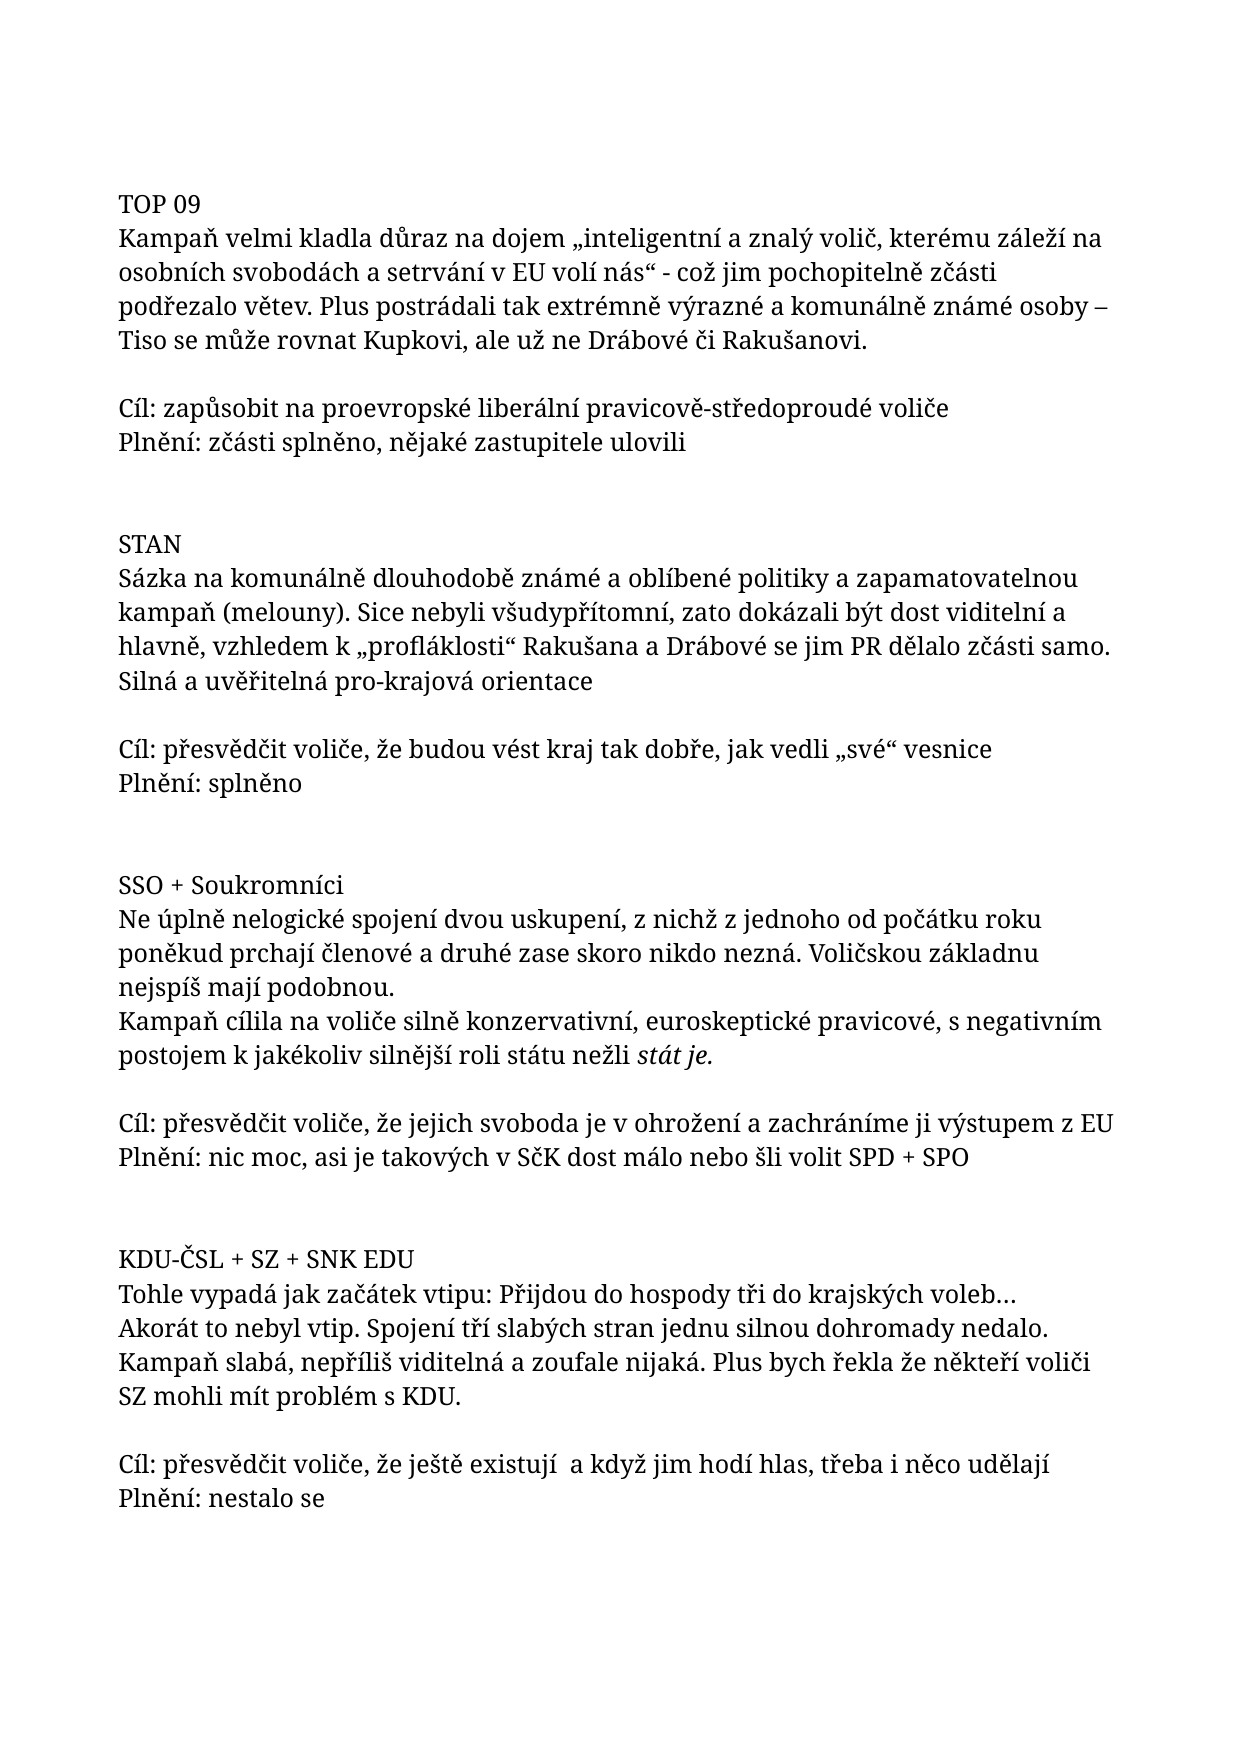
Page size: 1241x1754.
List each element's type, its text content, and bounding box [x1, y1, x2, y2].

text Plnění: splněno [118, 765, 1122, 799]
text Plnění: nestalo se [118, 1481, 1122, 1515]
text Cíl: zapůsobit na proevropské liberální pravicově-středoproudé voliče [118, 391, 1122, 425]
text TOP 09 [118, 186, 1122, 220]
text Cíl: přesvědčit voliče, že jejich svoboda je v ohrožení a zachráníme ji výstupem z EU [118, 1106, 1122, 1140]
text Plnění: nic moc, asi je takových v SčK dost málo nebo šli volit SPD + SPO [118, 1140, 1122, 1174]
text Akorát to nebyl vtip. Spojení tří slabých stran jednu silnou dohromady nedalo. Kampaň slabá, nepříliš viditelná a zoufale nijaká. Plus bych řekla že někteří voliči SZ mohli mít problém s KDU. [118, 1310, 1122, 1412]
text Kampaň velmi kladla důraz na dojem „inteligentní a znalý volič, kterému záleží na osobních svobodách a setrvání v EU volí nás“ - což jim pochopitelně zčásti podřezalo větev. Plus postrádali tak extrémně výrazné a komunálně známé osoby – Tiso se může rovnat Kupkovi, ale už ne Drábové či Rakušanovi. [118, 220, 1122, 357]
text Plnění: zčásti splněno, nějaké zastupitele ulovili [118, 425, 1122, 459]
text Cíl: přesvědčit voliče, že budou vést kraj tak dobře, jak vedli „své“ vesnice [118, 731, 1122, 765]
text Tohle vypadá jak začátek vtipu: Přijdou do hospody tři do krajských voleb… [118, 1276, 1122, 1310]
text KDU-ČSL + SZ + SNK EDU [118, 1242, 1122, 1276]
text SSO + Soukromníci [118, 867, 1122, 902]
text Sázka na komunálně dlouhodobě známé a oblíbené politiky a zapamatovatelnou kampaň (melouny). Sice nebyli všudypřítomní, zato dokázali být dost viditelní a hlavně, vzhledem k „profláklosti“ Rakušana a Drábové se jim PR dělalo zčásti samo. Silná a uvěřitelná pro-krajová orientace [118, 561, 1122, 697]
text STAN [118, 527, 1122, 561]
text Ne úplně nelogické spojení dvou uskupení, z nichž z jednoho od počátku roku poněkud prchají členové a druhé zase skoro nikdo nezná. Voličskou základnu nejspíš mají podobnou. [118, 902, 1122, 1004]
text Cíl: přesvědčit voliče, že ještě existují a když jim hodí hlas, třeba i něco udělají [118, 1447, 1122, 1481]
text Kampaň cílila na voliče silně konzervativní, euroskeptické pravicové, s negativním postojem k jakékoliv silnější roli státu nežli stát je. [118, 1004, 1122, 1072]
